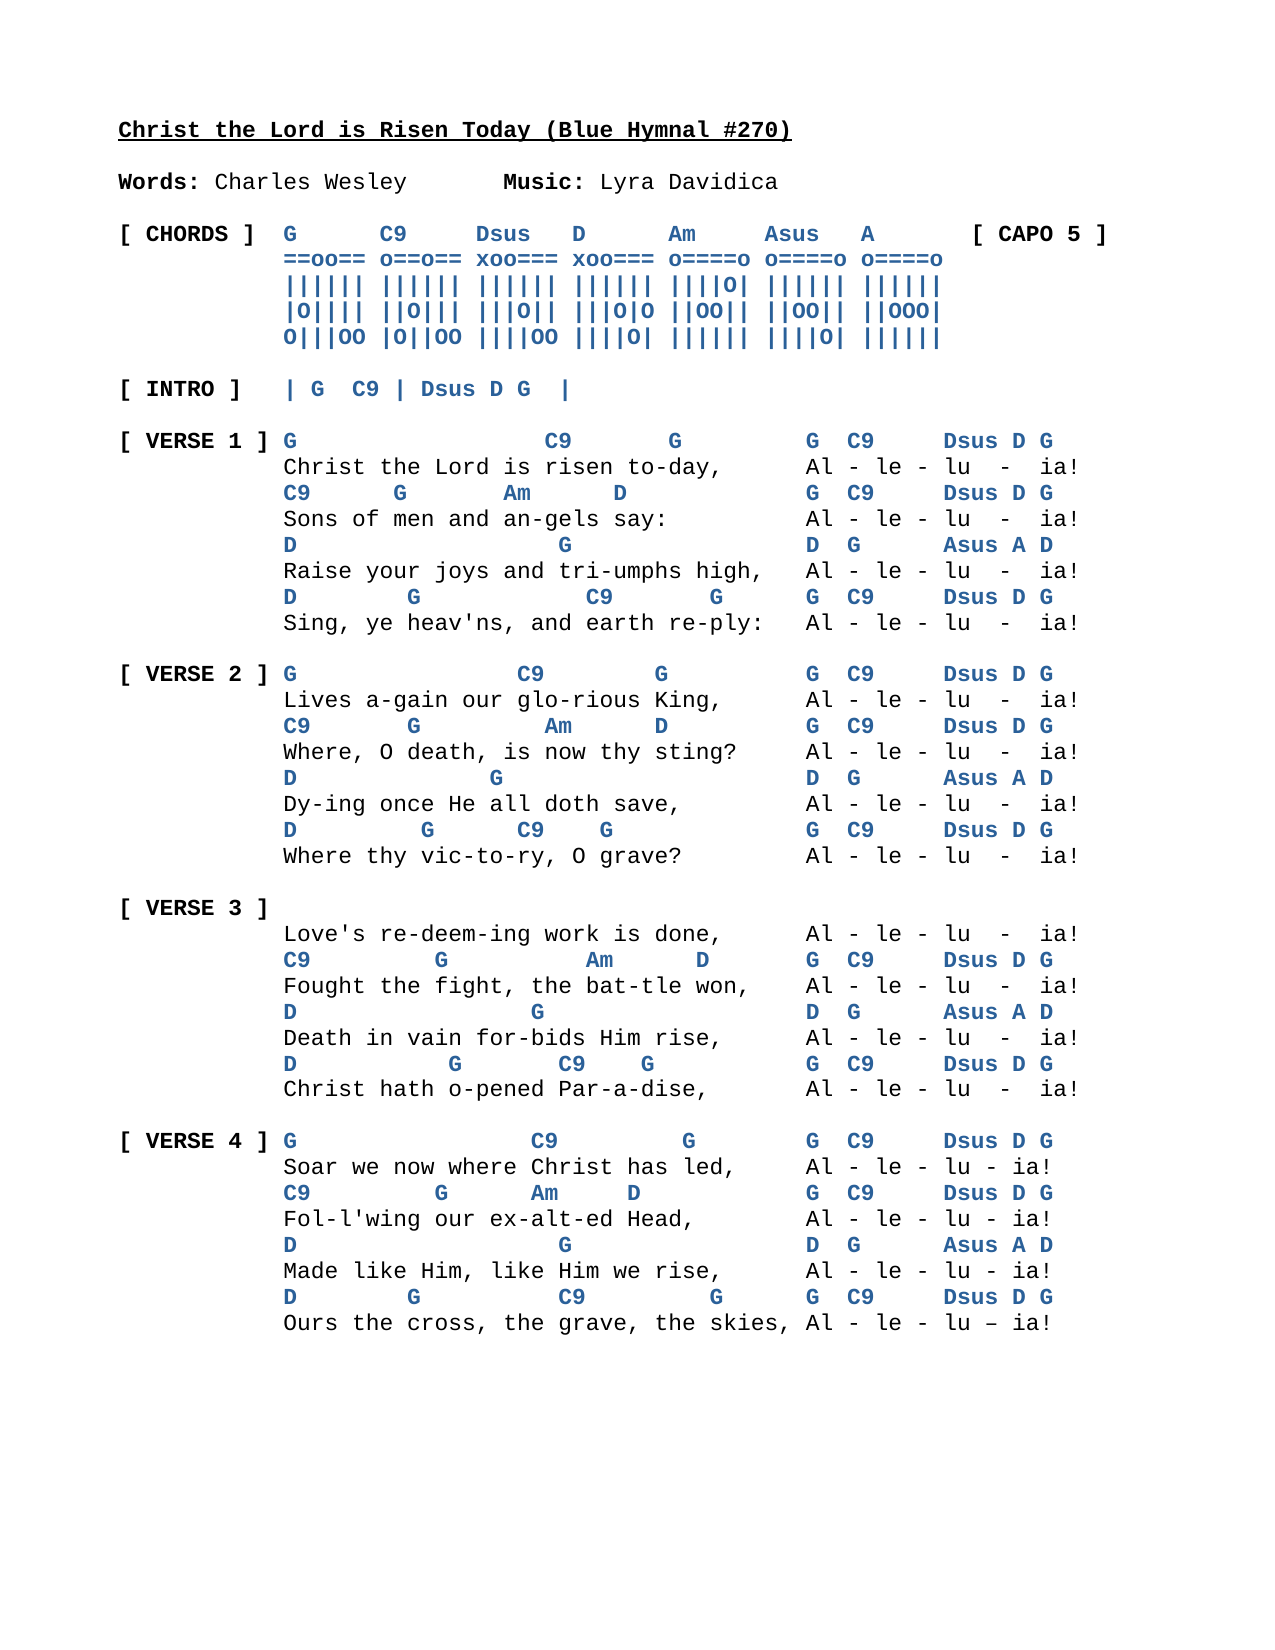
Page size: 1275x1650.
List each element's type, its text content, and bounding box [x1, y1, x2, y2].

text D G C9 G G C9 Dsus D G [118, 1052, 1157, 1078]
text C9 G Am D G C9 Dsus D G [118, 481, 1157, 507]
text Death in vain for-bids Him rise, Al - le - lu - ia! [118, 1026, 1157, 1052]
text |O|||| ||O||| |||O|| |||O|O ||OO|| ||OO|| ||OOO| [118, 300, 1157, 326]
text O|||OO |O||OO ||||OO ||||O| |||||| ||||O| |||||| [118, 326, 1157, 352]
text Sing, ye heav'ns, and earth re-ply: Al - le - lu - ia! [118, 611, 1157, 637]
text Love's re-deem-ing work is done, Al - le - lu - ia! [118, 922, 1157, 948]
text Where thy vic-to-ry, O grave? Al - le - lu - ia! [118, 844, 1157, 870]
text Christ hath o-pened Par-a-dise, Al - le - lu - ia! [118, 1078, 1157, 1104]
text Dy-ing once He all doth save, Al - le - lu - ia! [118, 792, 1157, 818]
text Ours the cross, the grave, the skies, Al - le - lu – ia! [118, 1311, 1157, 1337]
text Fought the fight, the bat-tle won, Al - le - lu - ia! [118, 974, 1157, 1000]
text [ CHORDS ] G C9 Dsus D Am Asus A [ CAPO 5 ] [118, 222, 1157, 248]
text D G D G Asus A D [118, 1233, 1157, 1259]
text Christ the Lord is risen to-day, Al - le - lu - ia! [118, 455, 1157, 481]
text D G D G Asus A D [118, 1000, 1157, 1026]
text Fol-l'wing our ex-alt-ed Head, Al - le - lu - ia! [118, 1207, 1157, 1233]
text D G C9 G G C9 Dsus D G [118, 1285, 1157, 1311]
text Raise your joys and tri-umphs high, Al - le - lu - ia! [118, 559, 1157, 585]
text D G D G Asus A D [118, 533, 1157, 559]
text [ VERSE 1 ] G C9 G G C9 Dsus D G [118, 429, 1157, 455]
text [ INTRO ] | G C9 | Dsus D G | [118, 377, 1157, 403]
text [ VERSE 3 ] [118, 896, 1157, 922]
text Soar we now where Christ has led, Al - le - lu - ia! [118, 1156, 1157, 1182]
text Christ the Lord is Risen Today (Blue Hymnal #270) [118, 118, 1157, 144]
text C9 G Am D G C9 Dsus D G [118, 715, 1157, 741]
text D G D G Asus A D [118, 767, 1157, 792]
text [ VERSE 4 ] G C9 G G C9 Dsus D G [118, 1130, 1157, 1156]
text C9 G Am D G C9 Dsus D G [118, 948, 1157, 974]
text Sons of men and an-gels say: Al - le - lu - ia! [118, 507, 1157, 533]
text Lives a-gain our glo-rious King, Al - le - lu - ia! [118, 689, 1157, 715]
text Words: Charles Wesley Music: Lyra Davidica [118, 170, 1157, 196]
text C9 G Am D G C9 Dsus D G [118, 1182, 1157, 1207]
text [ VERSE 2 ] G C9 G G C9 Dsus D G [118, 663, 1157, 689]
text |||||| |||||| |||||| |||||| ||||O| |||||| |||||| [118, 274, 1157, 300]
text D G C9 G G C9 Dsus D G [118, 818, 1157, 844]
text Made like Him, like Him we rise, Al - le - lu - ia! [118, 1259, 1157, 1285]
text ==oo== o==o== xoo=== xoo=== o====o o====o o====o [118, 248, 1157, 274]
text Where, O death, is now thy sting? Al - le - lu - ia! [118, 741, 1157, 767]
text D G C9 G G C9 Dsus D G [118, 585, 1157, 611]
